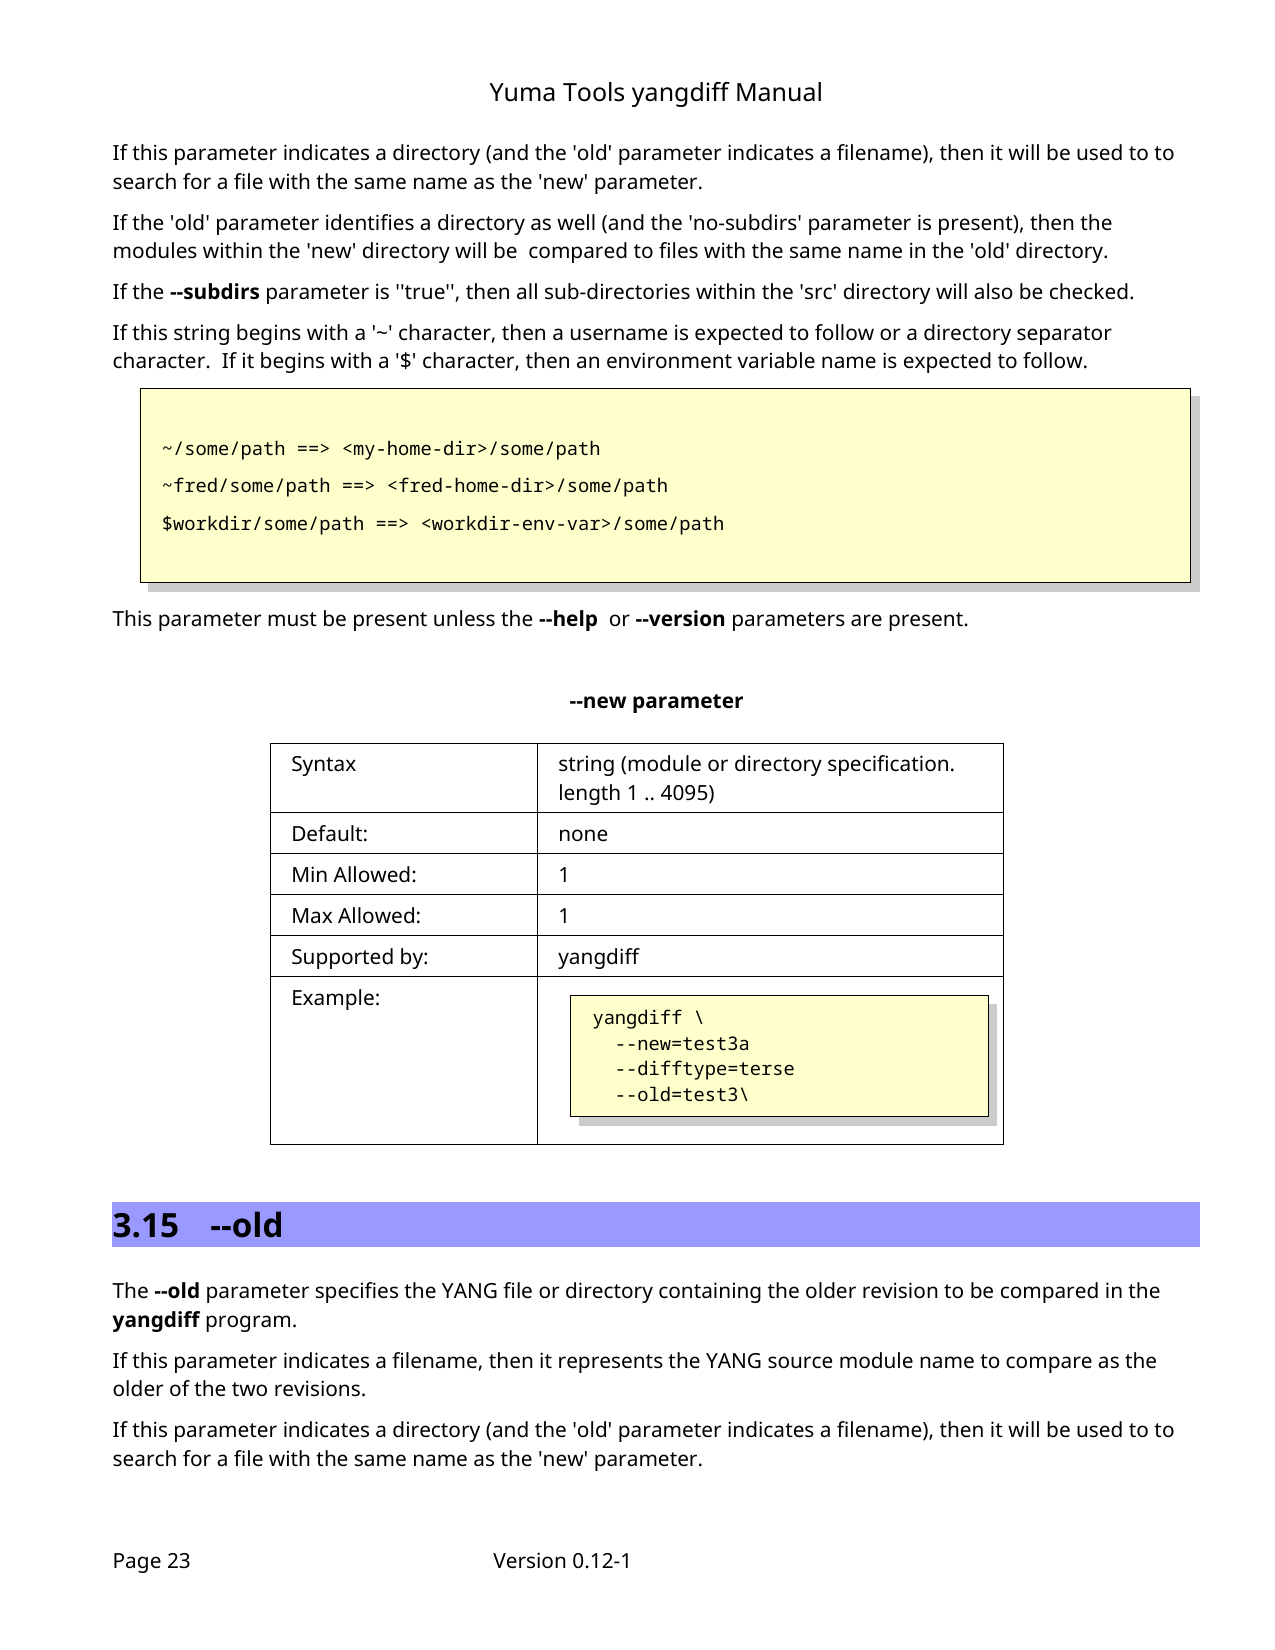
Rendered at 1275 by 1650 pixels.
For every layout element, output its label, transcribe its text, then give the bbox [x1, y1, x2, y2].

table_cell Max Allowed: [271, 895, 537, 935]
table_cell yangdiff [538, 936, 1003, 976]
text If this parameter indicates a filename, then it represents the YANG source module name to compare as the older of the two revisions. [112, 1346, 1200, 1403]
table_cell Default: [271, 813, 537, 853]
text $workdir/some/path ==> <workdir-env-var>/some/path [141, 500, 1190, 536]
text ~/some/path ==> <my-home-dir>/some/path [141, 425, 1190, 461]
table_cell Example: [271, 977, 537, 1143]
table_cell Min Allowed: [271, 854, 537, 894]
table_cell 1 [538, 854, 1003, 894]
table_cell none [538, 813, 1003, 853]
text The --old parameter specifies the YANG file or directory containing the older revision to be compared in the yangdiff program. [112, 1277, 1200, 1333]
text ~fred/some/path ==> <fred-home-dir>/some/path [141, 463, 1190, 498]
text If this string begins with a '~' character, then a username is expected to follow or a directory separator character. If it begins with a '$' character, then an environment variable name is expected to follow. [112, 318, 1200, 375]
text If the 'old' parameter identifies a directory as well (and the 'no-subdirs' parameter is present), then the modules within the 'new' directory will be compared to files with the same name in the 'old' directory. [112, 208, 1200, 265]
text If this parameter indicates a directory (and the 'old' parameter indicates a filename), then it will be used to to search for a file with the same name as the 'new' parameter. [112, 1415, 1200, 1472]
table_cell Supported by: [271, 936, 537, 976]
text If the --subdirs parameter is ''true'', then all sub-directories within the 'src' directory will also be checked. [112, 277, 1200, 306]
text If this parameter indicates a directory (and the 'old' parameter indicates a filename), then it will be used to to search for a file with the same name as the 'new' parameter. [112, 138, 1200, 195]
table_cell yangdiff \ --new=test3a --difftype=terse --old=test3\ [538, 977, 1003, 1143]
subtitle --new parameter [127, 686, 1185, 714]
table_header Syntax [271, 744, 537, 812]
table_cell 1 [538, 895, 1003, 935]
subtitle --old [112, 1202, 1200, 1247]
text This parameter must be present unless the --help or --version parameters are present. [112, 604, 1200, 632]
table_header string (module or directory specification. length 1 .. 4095) [538, 744, 1003, 812]
